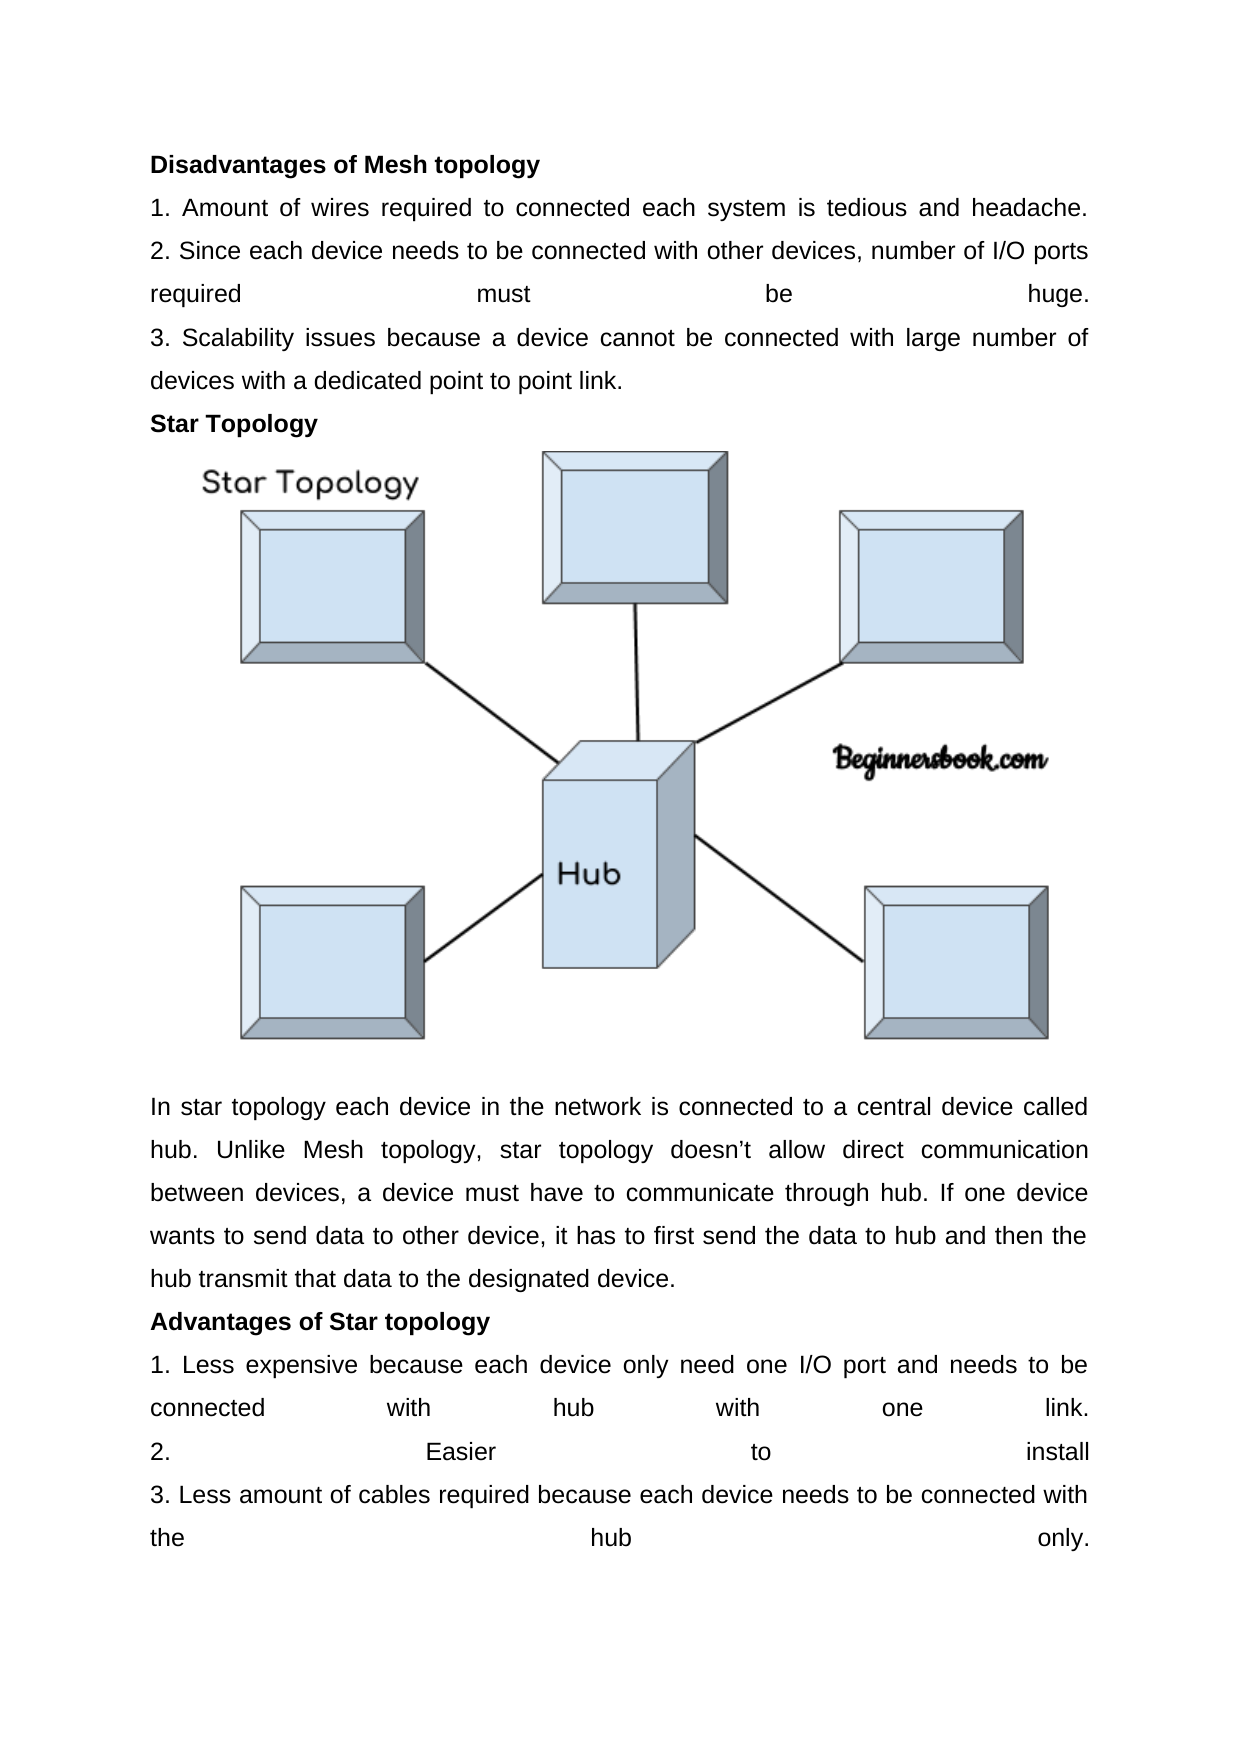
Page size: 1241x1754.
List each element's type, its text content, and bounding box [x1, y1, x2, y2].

text 1. Less expensive because each device only need one I/O port and needs to be connected with hub with one link. 2. Easier to install 3. Less amount of cables required because each device needs to be connected with the hub only. [150, 1350, 1090, 1551]
subtitle Advantages of Star topology [150, 1307, 1090, 1336]
text In star topology each device in the network is connected to a central device called hub. Unlike Mesh topology, star topology doesn’t allow direct communication between devices, a device must have to communicate through hub. If one device wants to send data to other device, it has to first send the data to hub and then the hub transmit that data to the designated device. [150, 452, 1090, 1293]
subtitle Disadvantages of Mesh topology [150, 150, 1090, 179]
text 1. Amount of wires required to connected each system is tedious and headache. 2. Since each device needs to be connected with other devices, number of I/O ports required must be huge. 3. Scalability issues because a device cannot be connected with large number of devices with a dedicated point to point link. [150, 193, 1090, 394]
subtitle Star Topology [150, 409, 1090, 437]
